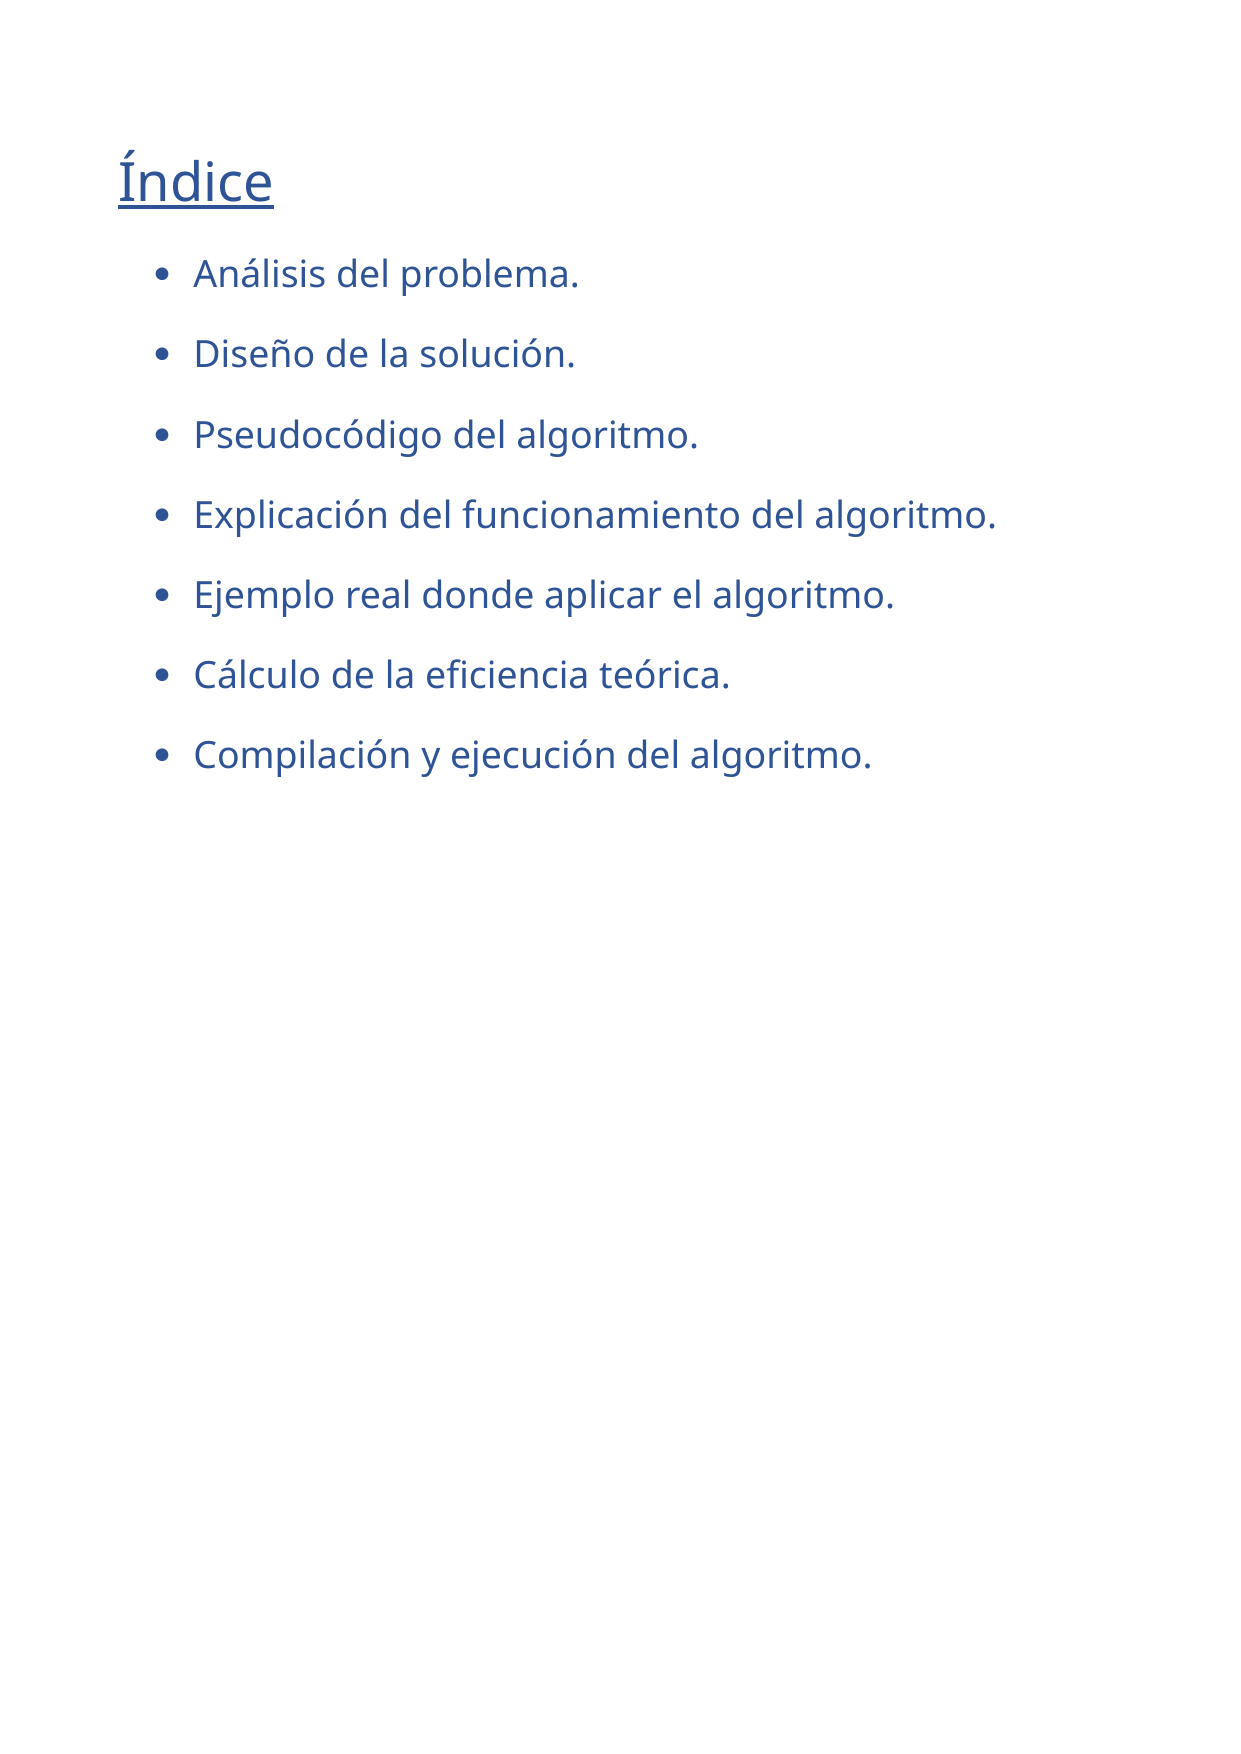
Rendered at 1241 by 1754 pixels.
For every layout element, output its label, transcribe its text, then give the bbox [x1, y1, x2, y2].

subtitle Diseño de la solución. [156, 328, 1122, 379]
subtitle Ejemplo real donde aplicar el algoritmo. [156, 568, 1122, 619]
subtitle Explicación del funcionamiento del algoritmo. [156, 488, 1122, 539]
subtitle Análisis del problema. [156, 248, 1122, 299]
subtitle Pseudocódigo del algoritmo. [156, 408, 1122, 459]
subtitle Índice [118, 143, 1122, 217]
subtitle Compilación y ejecución del algoritmo. [156, 728, 1122, 779]
subtitle Cálculo de la eficiencia teórica. [156, 648, 1122, 699]
